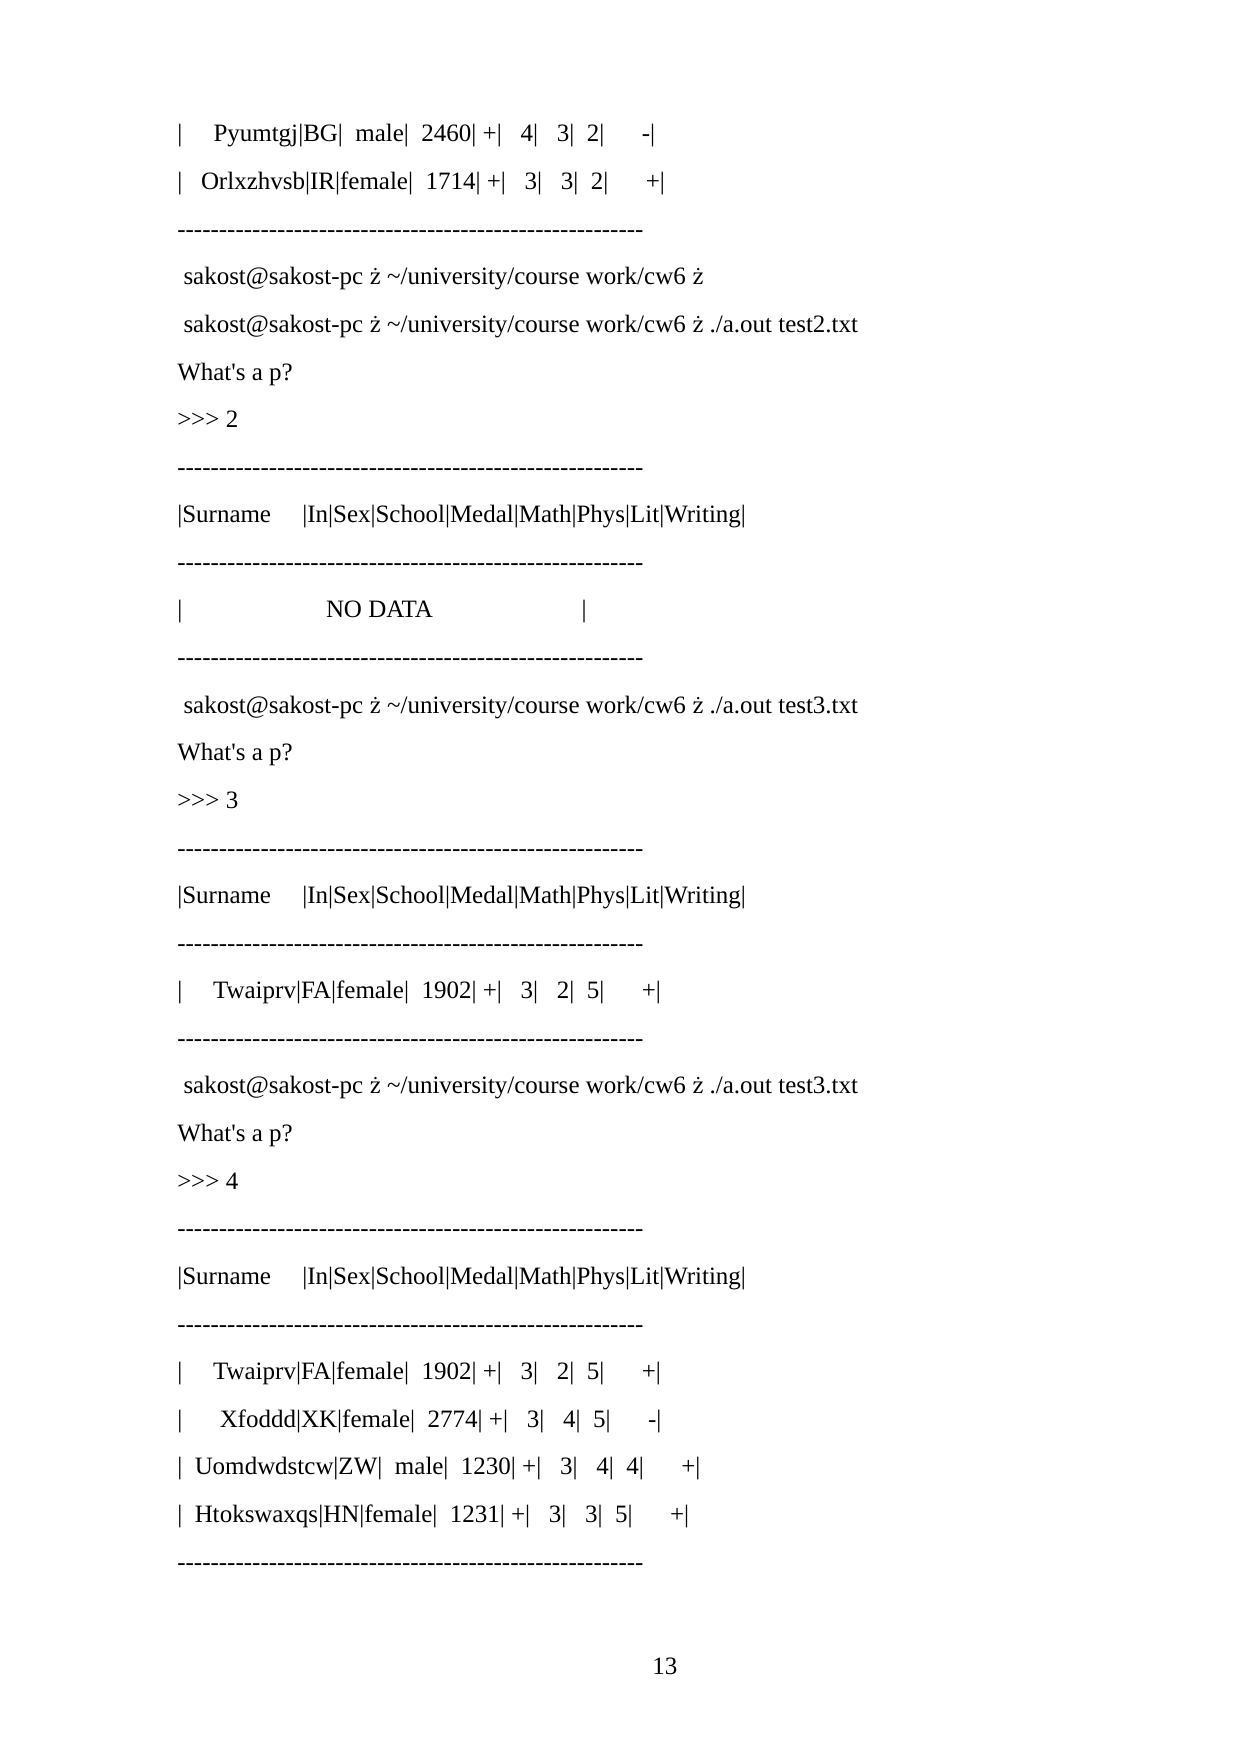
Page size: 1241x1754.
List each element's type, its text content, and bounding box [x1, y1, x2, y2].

text -------------------------------------------------------- [177, 452, 1152, 481]
text | NO DATA | [177, 594, 1152, 623]
text What's a p? [177, 357, 1152, 385]
text | Twaiprv|FA|female| 1902| +| 3| 2| 5| +| [177, 1356, 1152, 1385]
text -------------------------------------------------------- [177, 642, 1152, 671]
text -------------------------------------------------------- [177, 833, 1152, 861]
text | Pyumtgj|BG| male| 2460| +| 4| 3| 2| -| [177, 118, 1152, 147]
text sakost@sakost-pc  ~/university/course work/cw6  [177, 261, 1152, 290]
text | Orlxzhvsb|IR|female| 1714| +| 3| 3| 2| +| [177, 166, 1152, 195]
text sakost@sakost-pc  ~/university/course work/cw6  ./a.out test2.txt [177, 309, 1152, 338]
text | Xfoddd|XK|female| 2774| +| 3| 4| 5| -| [177, 1404, 1152, 1433]
text | Twaiprv|FA|female| 1902| +| 3| 2| 5| +| [177, 975, 1152, 1004]
text sakost@sakost-pc  ~/university/course work/cw6  ./a.out test3.txt [177, 690, 1152, 718]
text -------------------------------------------------------- [177, 214, 1152, 242]
text -------------------------------------------------------- [177, 928, 1152, 957]
text What's a p? [177, 1118, 1152, 1147]
text | Uomdwdstcw|ZW| male| 1230| +| 3| 4| 4| +| [177, 1451, 1152, 1480]
text |Surname |In|Sex|School|Medal|Math|Phys|Lit|Writing| [177, 1261, 1152, 1290]
text -------------------------------------------------------- [177, 1547, 1152, 1575]
text >>> 4 [177, 1166, 1152, 1194]
text What's a p? [177, 737, 1152, 766]
text -------------------------------------------------------- [177, 1213, 1152, 1242]
text |Surname |In|Sex|School|Medal|Math|Phys|Lit|Writing| [177, 880, 1152, 909]
text | Htokswaxqs|HN|female| 1231| +| 3| 3| 5| +| [177, 1499, 1152, 1528]
text >>> 2 [177, 404, 1152, 433]
text sakost@sakost-pc  ~/university/course work/cw6  ./a.out test3.txt [177, 1071, 1152, 1099]
text -------------------------------------------------------- [177, 1309, 1152, 1337]
text -------------------------------------------------------- [177, 1023, 1152, 1052]
text >>> 3 [177, 785, 1152, 814]
text |Surname |In|Sex|School|Medal|Math|Phys|Lit|Writing| [177, 499, 1152, 528]
text -------------------------------------------------------- [177, 547, 1152, 576]
